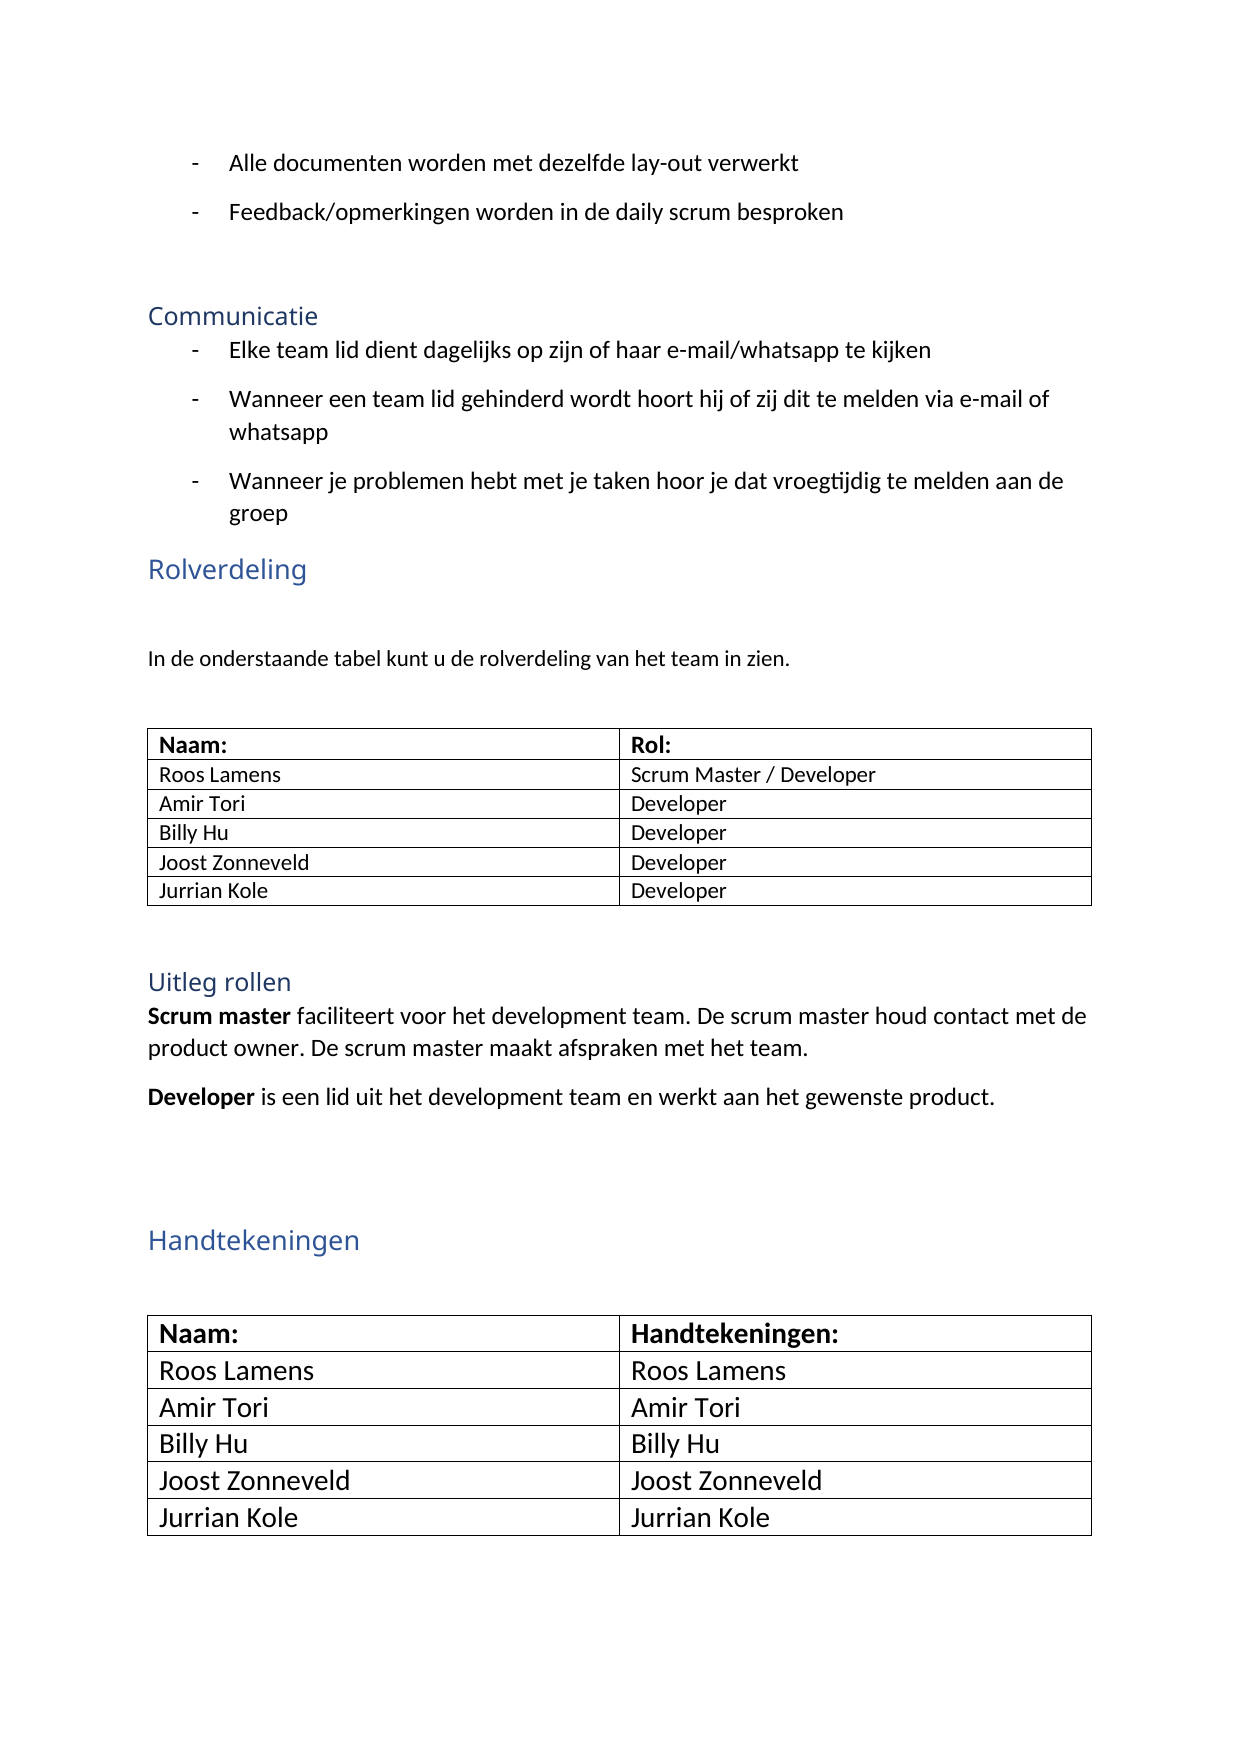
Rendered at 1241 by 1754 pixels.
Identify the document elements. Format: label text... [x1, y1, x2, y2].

table_cell Scrum Master / Developer [620, 760, 1091, 788]
table_cell Joost Zonneveld [148, 848, 619, 876]
table_cell Developer [620, 790, 1091, 817]
subtitle Uitleg rollen [148, 964, 1093, 998]
table_cell Amir Tori [148, 1389, 619, 1424]
table_cell Developer [620, 877, 1091, 905]
list Wanneer een team lid gehinderd wordt hoort hij of zij dit te melden via e-mail of whatsapp [191, 384, 1093, 446]
table_cell Jurrian Kole [620, 1499, 1091, 1534]
table_cell Billy Hu [148, 819, 619, 847]
table_cell Jurrian Kole [148, 1499, 619, 1534]
table_cell Amir Tori [620, 1389, 1091, 1424]
list Feedback/opmerkingen worden in de daily scrum besproken [191, 197, 1093, 227]
text In de onderstaande tabel kunt u de rolverdeling van het team in zien. [148, 644, 1093, 672]
list Wanneer je problemen hebt met je taken hoor je dat vroegtijdig te melden aan de groep [191, 465, 1093, 528]
text Developer is een lid uit het development team en werkt aan het gewenste product. [148, 1082, 1093, 1112]
table_header Naam: [148, 729, 619, 759]
text Scrum master faciliteert voor het development team. De scrum master houd contact met de product owner. De scrum master maakt afspraken met het team. [148, 1000, 1093, 1063]
table_cell Jurrian Kole [148, 877, 619, 905]
table_cell Amir Tori [148, 790, 619, 817]
subtitle Handtekeningen [148, 1221, 1093, 1258]
table_cell Billy Hu [148, 1426, 619, 1461]
table_cell Developer [620, 819, 1091, 847]
table_cell Billy Hu [620, 1426, 1091, 1461]
subtitle Communicatie [148, 299, 1093, 333]
table_cell Developer [620, 848, 1091, 876]
table_cell Roos Lamens [148, 760, 619, 788]
list Alle documenten worden met dezelfde lay-out verwerkt [191, 148, 1093, 178]
list Elke team lid dient dagelijks op zijn of haar e-mail/whatsapp te kijken [191, 335, 1093, 365]
table_cell Joost Zonneveld [148, 1462, 619, 1498]
table_cell Roos Lamens [148, 1352, 619, 1388]
table_header Rol: [620, 729, 1091, 759]
table_header Naam: [148, 1316, 619, 1351]
subtitle Rolverdeling [148, 550, 1093, 587]
table_header Handtekeningen: [620, 1316, 1091, 1351]
table_cell Joost Zonneveld [620, 1462, 1091, 1498]
table_cell Roos Lamens [620, 1352, 1091, 1388]
